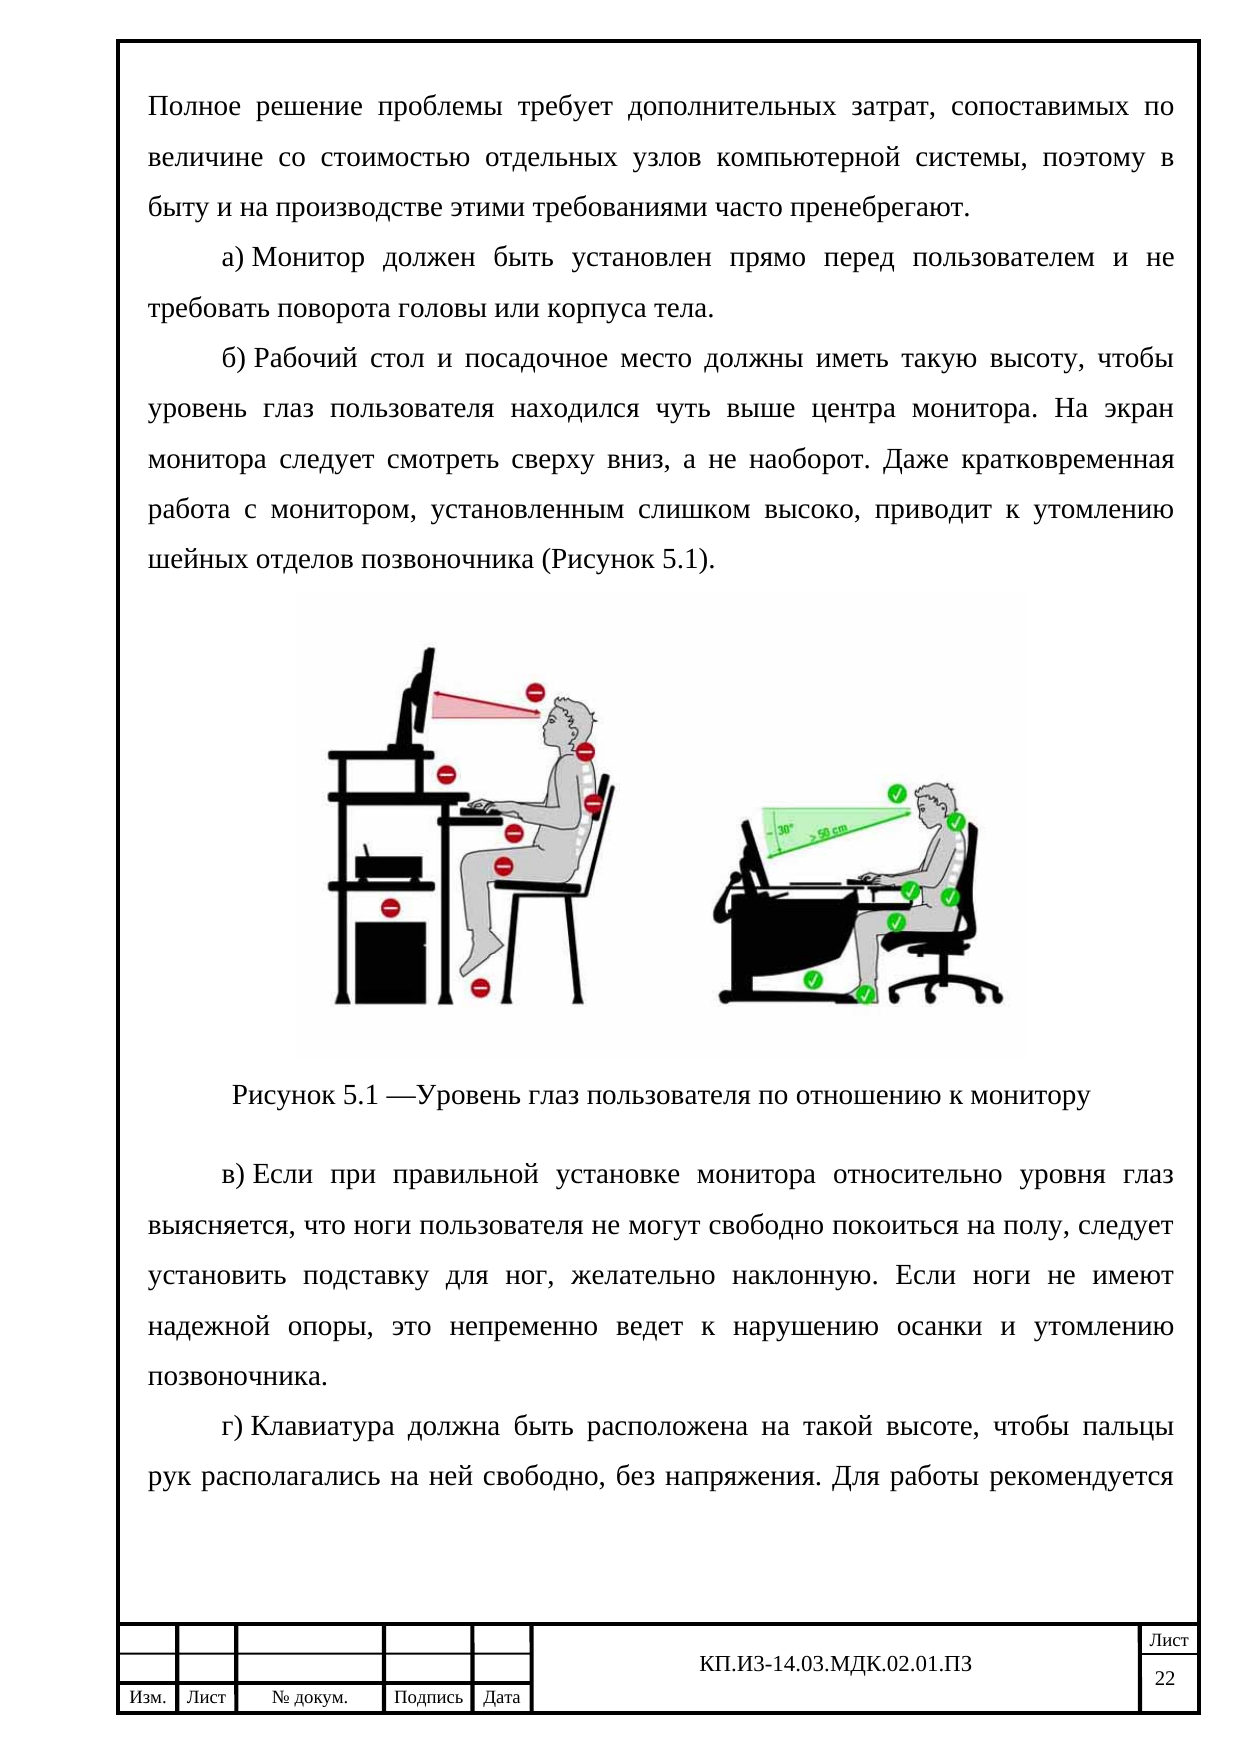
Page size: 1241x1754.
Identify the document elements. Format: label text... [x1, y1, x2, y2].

text Полное решение проблемы требует дополнительных затрат, сопоставимых по величине со стоимостью отдельных узлов компьютерной системы, поэтому в быту и на производстве этими требованиями часто пренебрегают. [148, 88, 1175, 223]
text Рисунок 5.1 —Уровень глаз пользователя по отношению к монитору [148, 592, 1175, 1110]
picture [296, 591, 1027, 1061]
list Рабочий стол и посадочное место должны иметь такую высоту, чтобы уровень глаз пользователя находился чуть выше центра монитора. На экран монитора следует смотреть сверху вниз, а не наоборот. Даже кратковременная работа с монитором, установленным слишком высоко, приводит к утомлению шейных отделов позвоночника (Рисунок 5.1). [148, 340, 1175, 575]
list Клавиатура должна быть расположена на такой высоте, чтобы пальцы рук располагались на ней свободно, без напряжения. Для работы рекомендуется [148, 1408, 1175, 1492]
list Если при правильной установке монитора относительно уровня глаз выясняется, что ноги пользователя не могут свободно покоиться на полу, следует установить подставку для ног, желательно наклонную. Если ноги не имеют надежной опоры, это непременно ведет к нарушению осанки и утомлению позвоночника. [148, 1157, 1175, 1391]
list Монитор должен быть установлен прямо перед пользователем и не требовать поворота головы или корпуса тела. [148, 239, 1175, 323]
